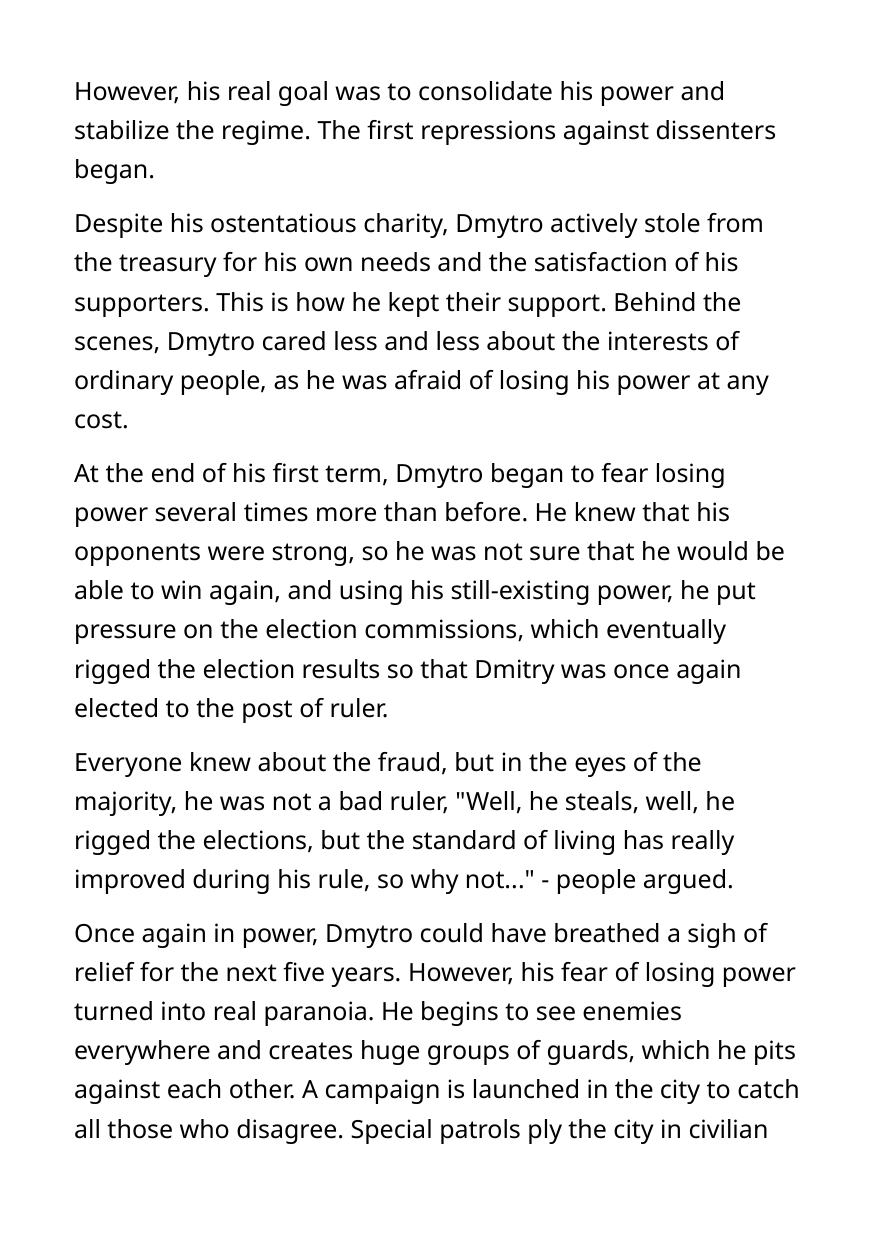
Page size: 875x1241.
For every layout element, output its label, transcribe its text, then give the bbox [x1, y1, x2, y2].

text However, his real goal was to consolidate his power and stabilize the regime. The first repressions against dissenters began. [74, 74, 800, 186]
text Despite his ostentatious charity, Dmytro actively stole from the treasury for his own needs and the satisfaction of his supporters. This is how he kept their support. Behind the scenes, Dmytro cared less and less about the interests of ordinary people, as he was afraid of losing his power at any cost. [74, 206, 800, 436]
text Everyone knew about the fraud, but in the eyes of the majority, he was not a bad ruler, "Well, he steals, well, he rigged the elections, but the standard of living has really improved during his rule, so why not..." - people argued. [74, 744, 800, 896]
text Once again in power, Dmytro could have breathed a sigh of relief for the next five years. However, his fear of losing power turned into real paranoia. He begins to see enemies everywhere and creates huge groups of guards, which he pits against each other. A campaign is launched in the city to catch all those who disagree. Special patrols ply the city in civilian [74, 916, 800, 1145]
text At the end of his first term, Dmytro began to fear losing power several times more than before. He knew that his opponents were strong, so he was not sure that he would be able to win again, and using his still-existing power, he put pressure on the election commissions, which eventually rigged the election results so that Dmitry was once again elected to the post of ruler. [74, 456, 800, 724]
